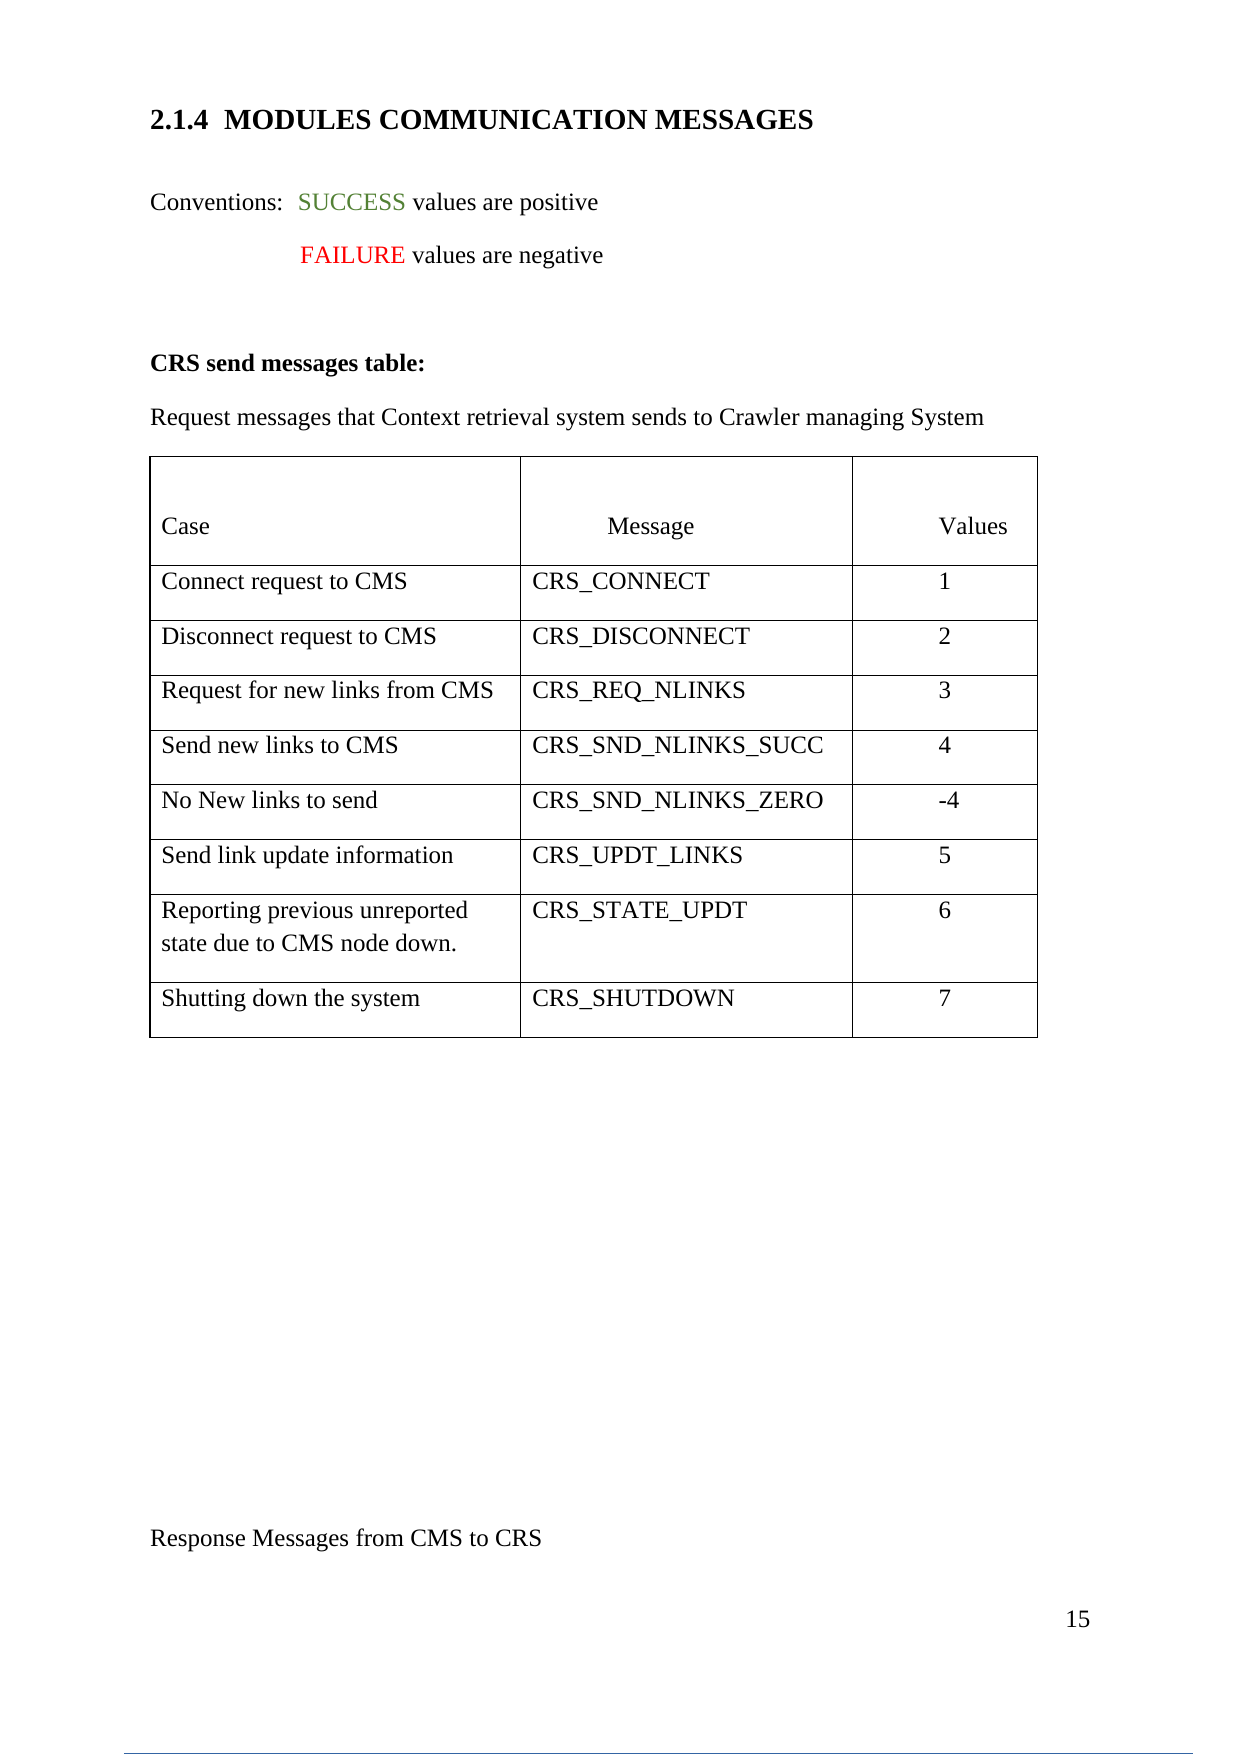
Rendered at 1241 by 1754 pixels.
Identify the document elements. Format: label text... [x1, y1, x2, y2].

list CRS send messages table: [150, 348, 1090, 377]
table_cell No New links to send [151, 785, 520, 839]
table_cell Disconnect request to CMS [151, 621, 520, 674]
table_cell 7 [853, 983, 1037, 1037]
table_header Values [853, 457, 1037, 565]
table_header Case [151, 457, 520, 565]
table_cell 4 [853, 731, 1037, 784]
list Conventions: SUCCESS values are positive [150, 187, 1090, 216]
table_cell CRS_STATE_UPDT [521, 895, 852, 982]
table_cell CRS_UPDT_LINKS [521, 840, 852, 894]
table_cell -4 [853, 785, 1037, 839]
list FAILURE values are negative [225, 241, 1090, 269]
table_cell Request for new links from CMS [151, 676, 520, 729]
table_cell 5 [853, 840, 1037, 894]
list Response Messages from CMS to CRS [150, 1523, 1090, 1551]
table_cell 6 [853, 895, 1037, 982]
table_cell Connect request to CMS [151, 566, 520, 620]
table_cell CRS_REQ_NLINKS [521, 676, 852, 729]
table_cell CRS_SND_NLINKS_SUCC [521, 731, 852, 784]
table_cell Reporting previous unreported state due to CMS node down. [151, 895, 520, 982]
table_cell Shutting down the system [151, 983, 520, 1037]
table_cell CRS_SND_NLINKS_ZERO [521, 785, 852, 839]
table_cell 2 [853, 621, 1037, 674]
table_cell CRS_SHUTDOWN [521, 983, 852, 1037]
subtitle 2.1.4 MODULES COMMUNICATION MESSAGES [150, 102, 1090, 136]
table_cell CRS_DISCONNECT [521, 621, 852, 674]
table_cell Send link update information [151, 840, 520, 894]
table_cell Send new links to CMS [151, 731, 520, 784]
list Request messages that Context retrieval system sends to Crawler managing System [150, 402, 1090, 431]
table_header Message [521, 457, 852, 565]
table_cell CRS_CONNECT [521, 566, 852, 620]
table_cell 1 [853, 566, 1037, 620]
table_cell 3 [853, 676, 1037, 729]
